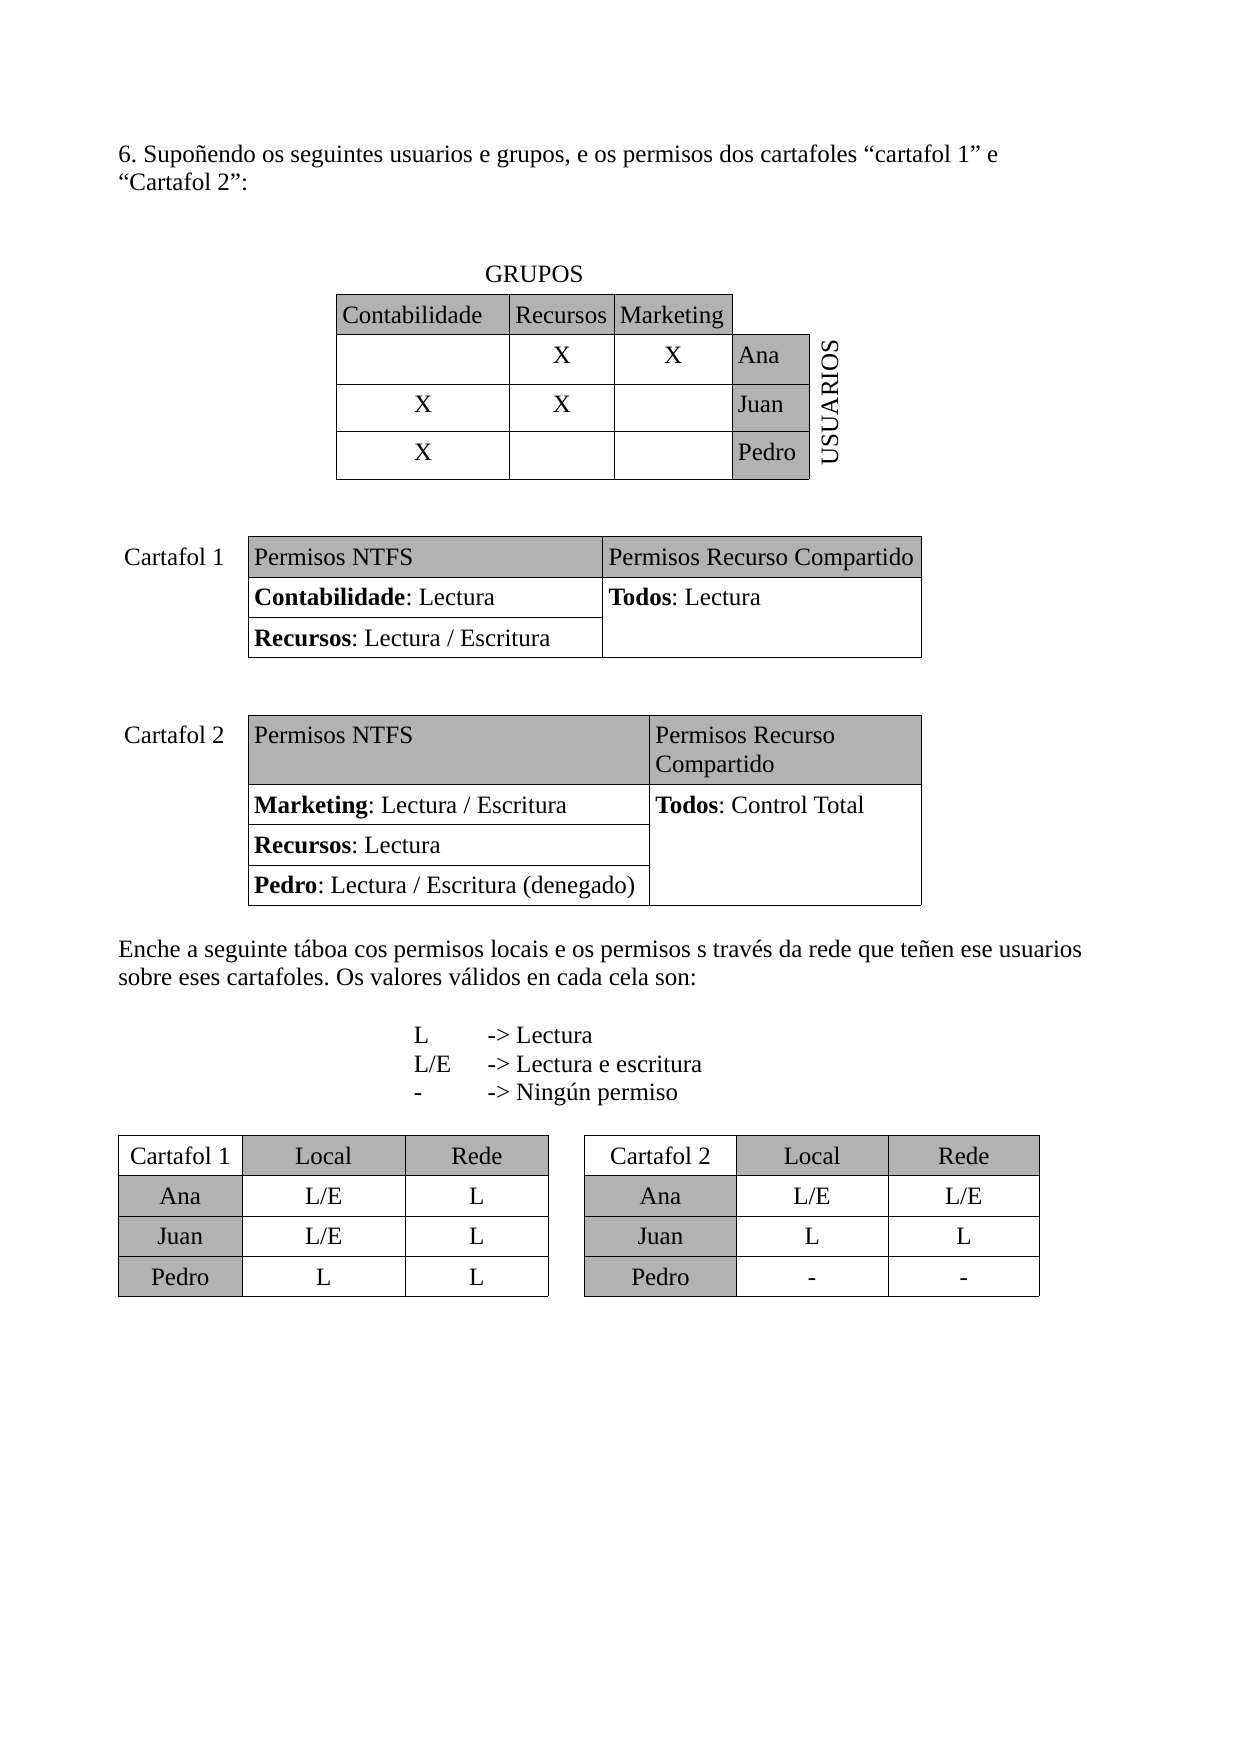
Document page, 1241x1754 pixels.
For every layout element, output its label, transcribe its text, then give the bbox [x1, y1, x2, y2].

table_cell [510, 432, 614, 479]
table_header Permisos Recurso Compartido [650, 716, 921, 784]
table_cell - [737, 1257, 888, 1296]
table_cell L/E [889, 1176, 1039, 1216]
table_header Permisos NTFS [249, 716, 649, 784]
table_cell Ana [733, 335, 809, 384]
table_cell L/E [243, 1176, 405, 1216]
table_cell Pedro [585, 1257, 736, 1296]
table_cell Recursos [510, 295, 614, 334]
table_header Cartafol 2 [118, 715, 248, 784]
table_cell L [406, 1176, 548, 1216]
table_cell X [615, 335, 732, 384]
table_cell USUARIOS [810, 334, 856, 479]
table_cell [549, 1216, 584, 1256]
table_header Local [243, 1136, 405, 1175]
table_cell [118, 577, 248, 617]
table_cell Juan [119, 1217, 242, 1256]
table_cell Todos: Control Total [650, 785, 921, 905]
table_cell [615, 385, 732, 431]
table_cell [118, 784, 248, 824]
table_cell L/E [243, 1217, 405, 1256]
table_header [809, 254, 856, 294]
text 6. Supoñendo os seguintes usuarios e grupos, e os permisos dos cartafoles “cartafol 1” e “Cartafol 2”: [118, 139, 1122, 196]
text - -> Ningún permiso [340, 1077, 1122, 1106]
table_header [549, 1135, 584, 1175]
table_cell L/E [737, 1176, 888, 1216]
table_cell L [889, 1217, 1039, 1256]
table_cell Contabilidade: Lectura [249, 578, 602, 617]
table_cell X [510, 385, 614, 431]
table_header Rede [406, 1136, 548, 1175]
table_cell L [737, 1217, 888, 1256]
table_cell Pedro: Lectura / Escritura (denegado) [249, 866, 649, 905]
table_header Permisos Recurso Compartido [603, 537, 921, 577]
table_cell Contabilidade [337, 295, 509, 334]
table_cell L [406, 1257, 548, 1296]
table_cell Recursos: Lectura [249, 825, 649, 864]
table_cell X [337, 385, 509, 431]
table_header Cartafol 1 [118, 536, 248, 577]
table_cell Marketing [615, 295, 732, 334]
text Enche a seguinte táboa cos permisos locais e os permisos s través da rede que teñen ese usuarios sobre eses cartafoles. Os valores válidos en cada cela son: [118, 934, 1122, 991]
table_cell [118, 824, 248, 864]
table_cell Pedro [733, 432, 809, 479]
table_cell Juan [733, 385, 809, 431]
table_cell [118, 617, 248, 657]
table_cell - [889, 1257, 1039, 1296]
table_cell [549, 1256, 584, 1296]
table_cell L [406, 1217, 548, 1256]
table_cell [337, 335, 509, 384]
table_cell [615, 432, 732, 479]
table_cell [549, 1175, 584, 1216]
table_cell [733, 294, 809, 334]
table_header Rede [889, 1136, 1039, 1175]
table_cell Pedro [119, 1257, 242, 1296]
text L -> Lectura [340, 1020, 1122, 1049]
table_cell Todos: Lectura [603, 578, 921, 657]
table_cell X [510, 335, 614, 384]
table_cell Marketing: Lectura / Escritura [249, 785, 649, 824]
table_cell Juan [585, 1217, 736, 1256]
table_cell Ana [119, 1176, 242, 1216]
table_header Cartafol 1 [119, 1136, 242, 1175]
table_header Local [737, 1136, 888, 1175]
table_cell Recursos: Lectura / Escritura [249, 618, 602, 657]
table_cell X [337, 432, 509, 479]
text L/E -> Lectura e escritura [340, 1049, 1122, 1077]
table_cell [118, 865, 248, 905]
table_cell [809, 294, 856, 334]
table_header [732, 254, 809, 294]
table_cell L [243, 1257, 405, 1296]
table_cell Ana [585, 1176, 736, 1216]
table_header GRUPOS [336, 254, 732, 294]
table_header Cartafol 2 [585, 1136, 736, 1175]
table_header Permisos NTFS [249, 537, 602, 577]
